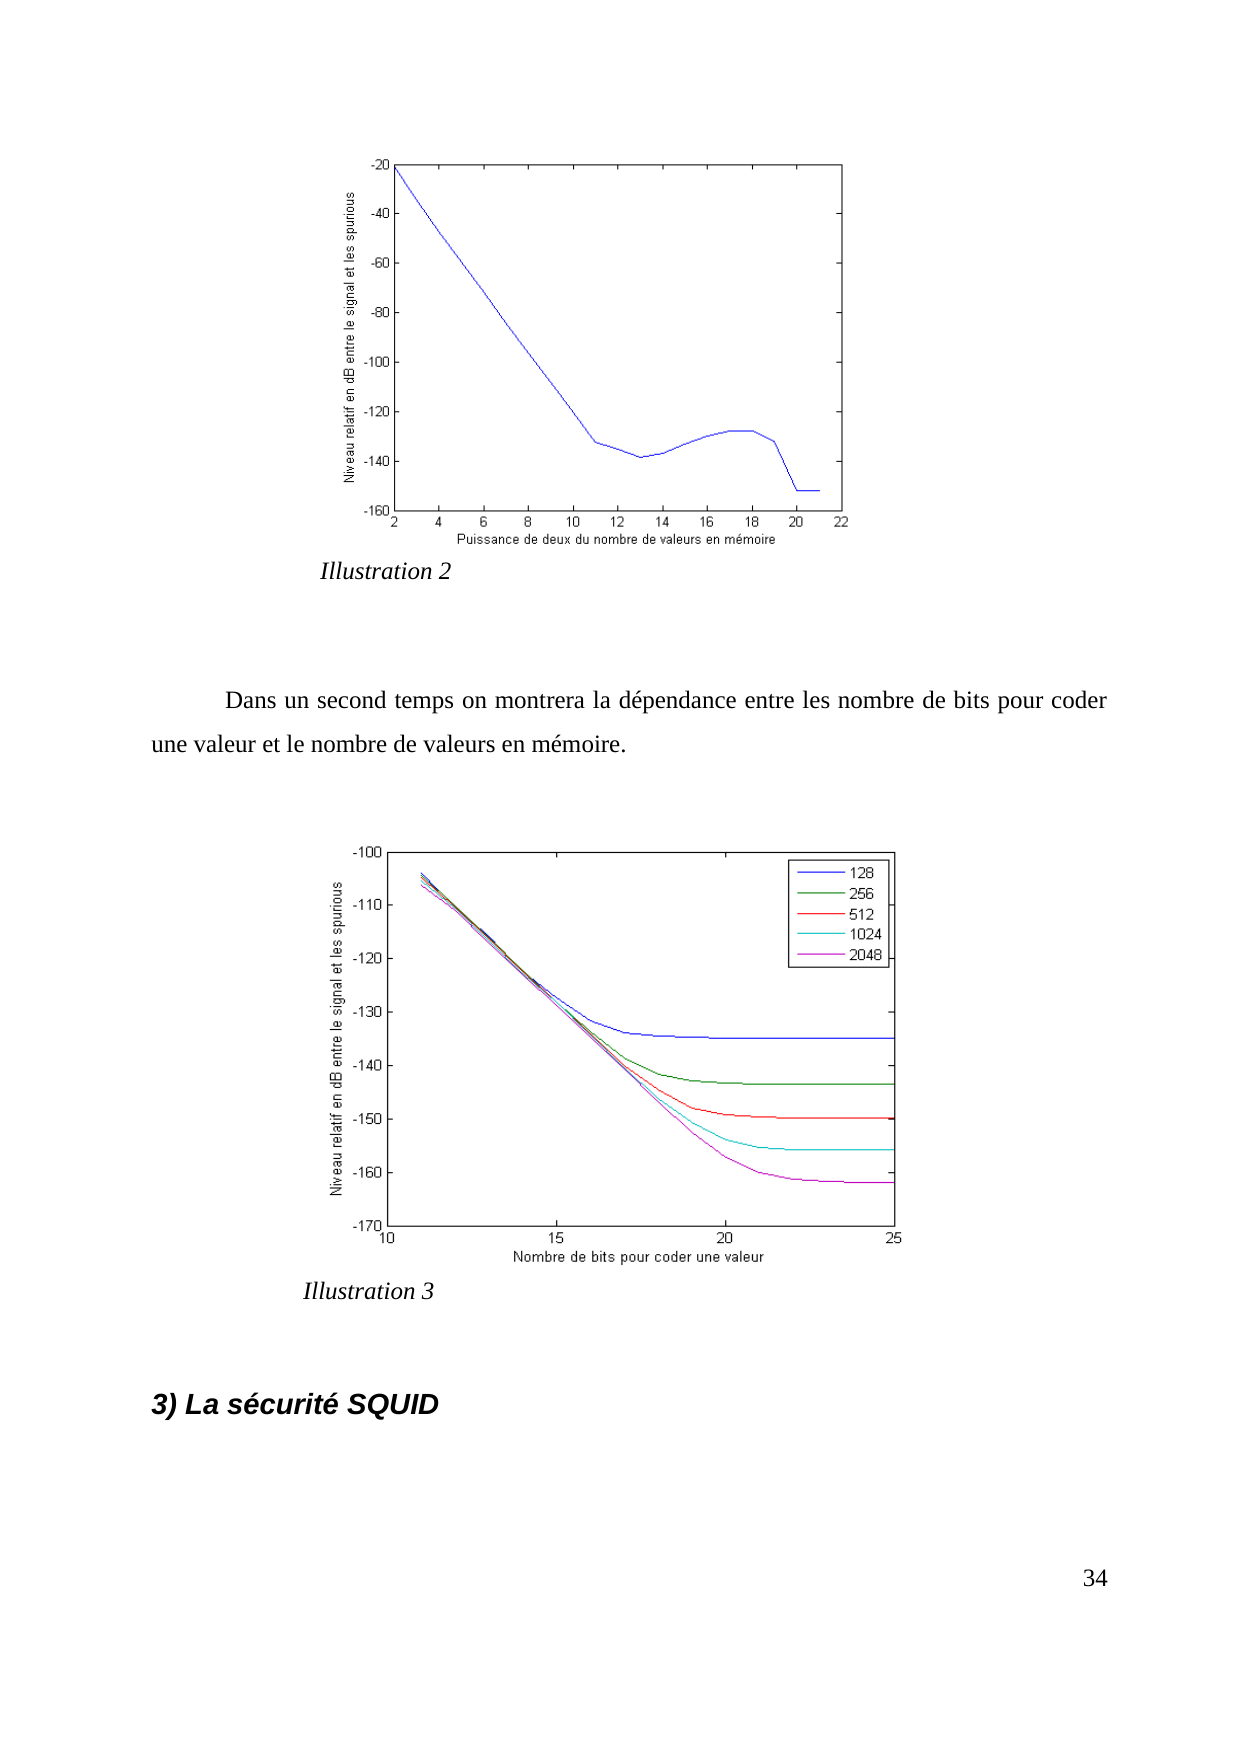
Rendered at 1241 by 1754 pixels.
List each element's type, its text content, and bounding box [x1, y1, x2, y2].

picture [302, 817, 956, 1276]
text Illustration 2 [320, 557, 895, 585]
picture [319, 132, 896, 557]
text Illustration 3 [303, 1276, 956, 1304]
subtitle 3) La sécurité SQUID [151, 1387, 1108, 1421]
text Dans un second temps on montrera la dépendance entre les nombre de bits pour coder une valeur et le nombre de valeurs en mémoire. [151, 686, 1108, 757]
